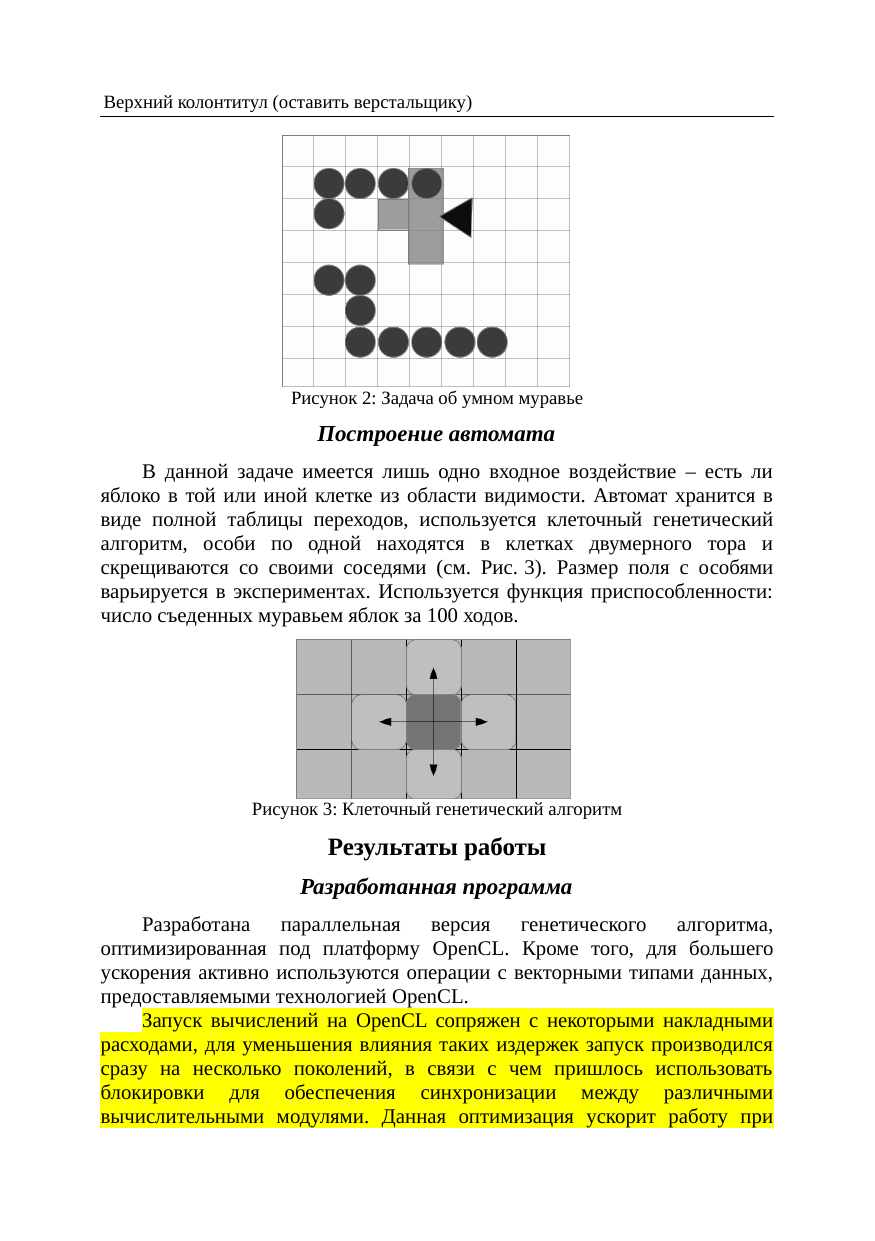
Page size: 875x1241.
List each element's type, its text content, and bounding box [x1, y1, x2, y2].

text Рисунок 2: Задача об умном муравье [100, 124, 774, 408]
text Рисунок 3: Клеточный генетический алгоритм [100, 627, 774, 820]
text Запуск вычислений на OpenCL сопряжен с некоторыми накладными расходами, для уменьшения влияния таких издержек запуск производился сразу на несколько поколений, в связи с чем пришлось использовать блокировки для обеспечения синхронизации между различными вычислительными модулями. Данная оптимизация ускорит работу при [100, 1008, 774, 1128]
picture [282, 135, 570, 387]
picture [296, 639, 571, 799]
subtitle Результаты работы [100, 832, 774, 861]
text В данной задаче имеется лишь одно входное воздействие – есть ли яблоко в той или иной клетке из области видимости. Автомат хранится в виде полной таблицы переходов, используется клеточный генетический алгоритм, особи по одной находятся в клетках двумерного тора и скрещиваются со своими соседями (см. Рис. 3). Размер поля с особями варьируется в экспериментах. Используется функция приспособленности: число съеденных муравьем яблок за 100 ходов. [100, 459, 774, 627]
subtitle Разработанная программа [100, 873, 774, 899]
subtitle Построение автомата [100, 420, 774, 447]
text Разработана параллельная версия генетического алгоритма, оптимизированная под платформу OpenCL. Кроме того, для большего ускорения активно используются операции с векторными типами данных, предоставляемыми технологией OpenCL. [100, 912, 774, 1008]
